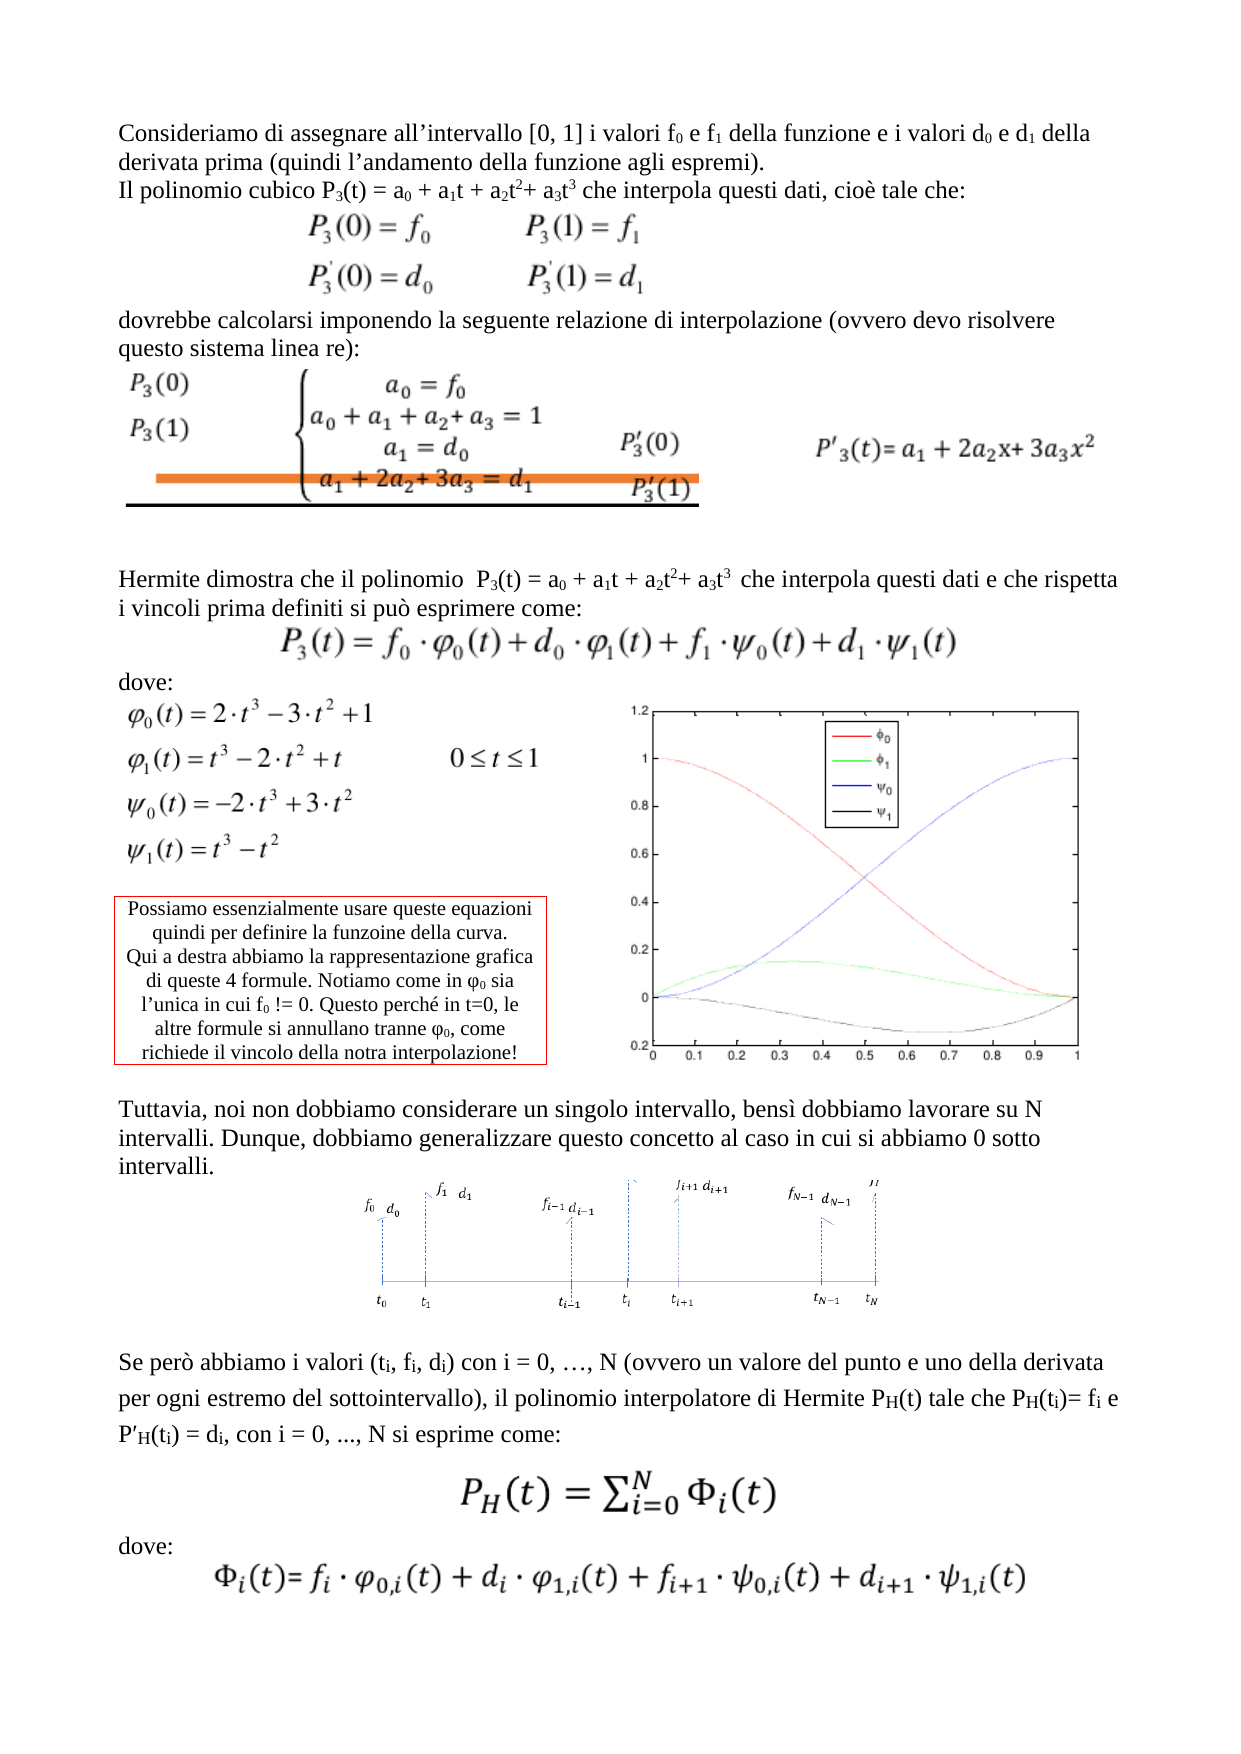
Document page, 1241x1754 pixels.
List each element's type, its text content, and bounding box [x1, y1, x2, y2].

picture [803, 432, 1102, 470]
text dove: [118, 622, 1122, 696]
picture [361, 1180, 879, 1313]
picture [211, 1559, 1029, 1602]
picture [629, 705, 1085, 1066]
picture [125, 696, 543, 874]
text Hermite dimostra che il polinomio P3(t) = a0 + a1t + a2t2+ a3t3 che interpola questi dati e che rispetta i vincoli prima definiti si può esprimere come: [118, 564, 1122, 622]
picture [274, 622, 967, 668]
picture [125, 369, 699, 507]
text Consideriamo di assegnare all’intervallo [0, 1] i valori f0 e f1 della funzione e i valori d0 e d1 della derivata prima (quindi l’andamento della funzione agli espremi). [118, 118, 1122, 176]
picture [457, 1463, 784, 1531]
text Tuttavia, noi non dobbiamo considerare un singolo intervallo, bensì dobbiamo lavorare su N intervalli. Dunque, dobbiamo generalizzare questo concetto al caso in cui si abbiamo 0 sotto intervalli. [118, 1094, 1122, 1180]
text dovrebbe calcolarsi imponendo la seguente relazione di interpolazione (ovvero devo risolvere questo sistema linea re): [118, 204, 1122, 362]
picture [304, 206, 649, 305]
text dove: [118, 1449, 1122, 1559]
text Il polinomio cubico P3(t) = a0 + a1t + a2t2+ a3t3 che interpola questi dati, cioè tale che: [118, 176, 1122, 204]
text Se però abbiamo i valori (ti, fi, di) con i = 0, …, N (ovvero un valore del punto e uno della derivata per ogni estremo del sottointervallo), il polinomio interpolatore di Hermite PH(t) tale che PH(ti)= fi e P′H(ti) = di, con i = 0, ..., N si esprime come: [118, 1341, 1122, 1449]
